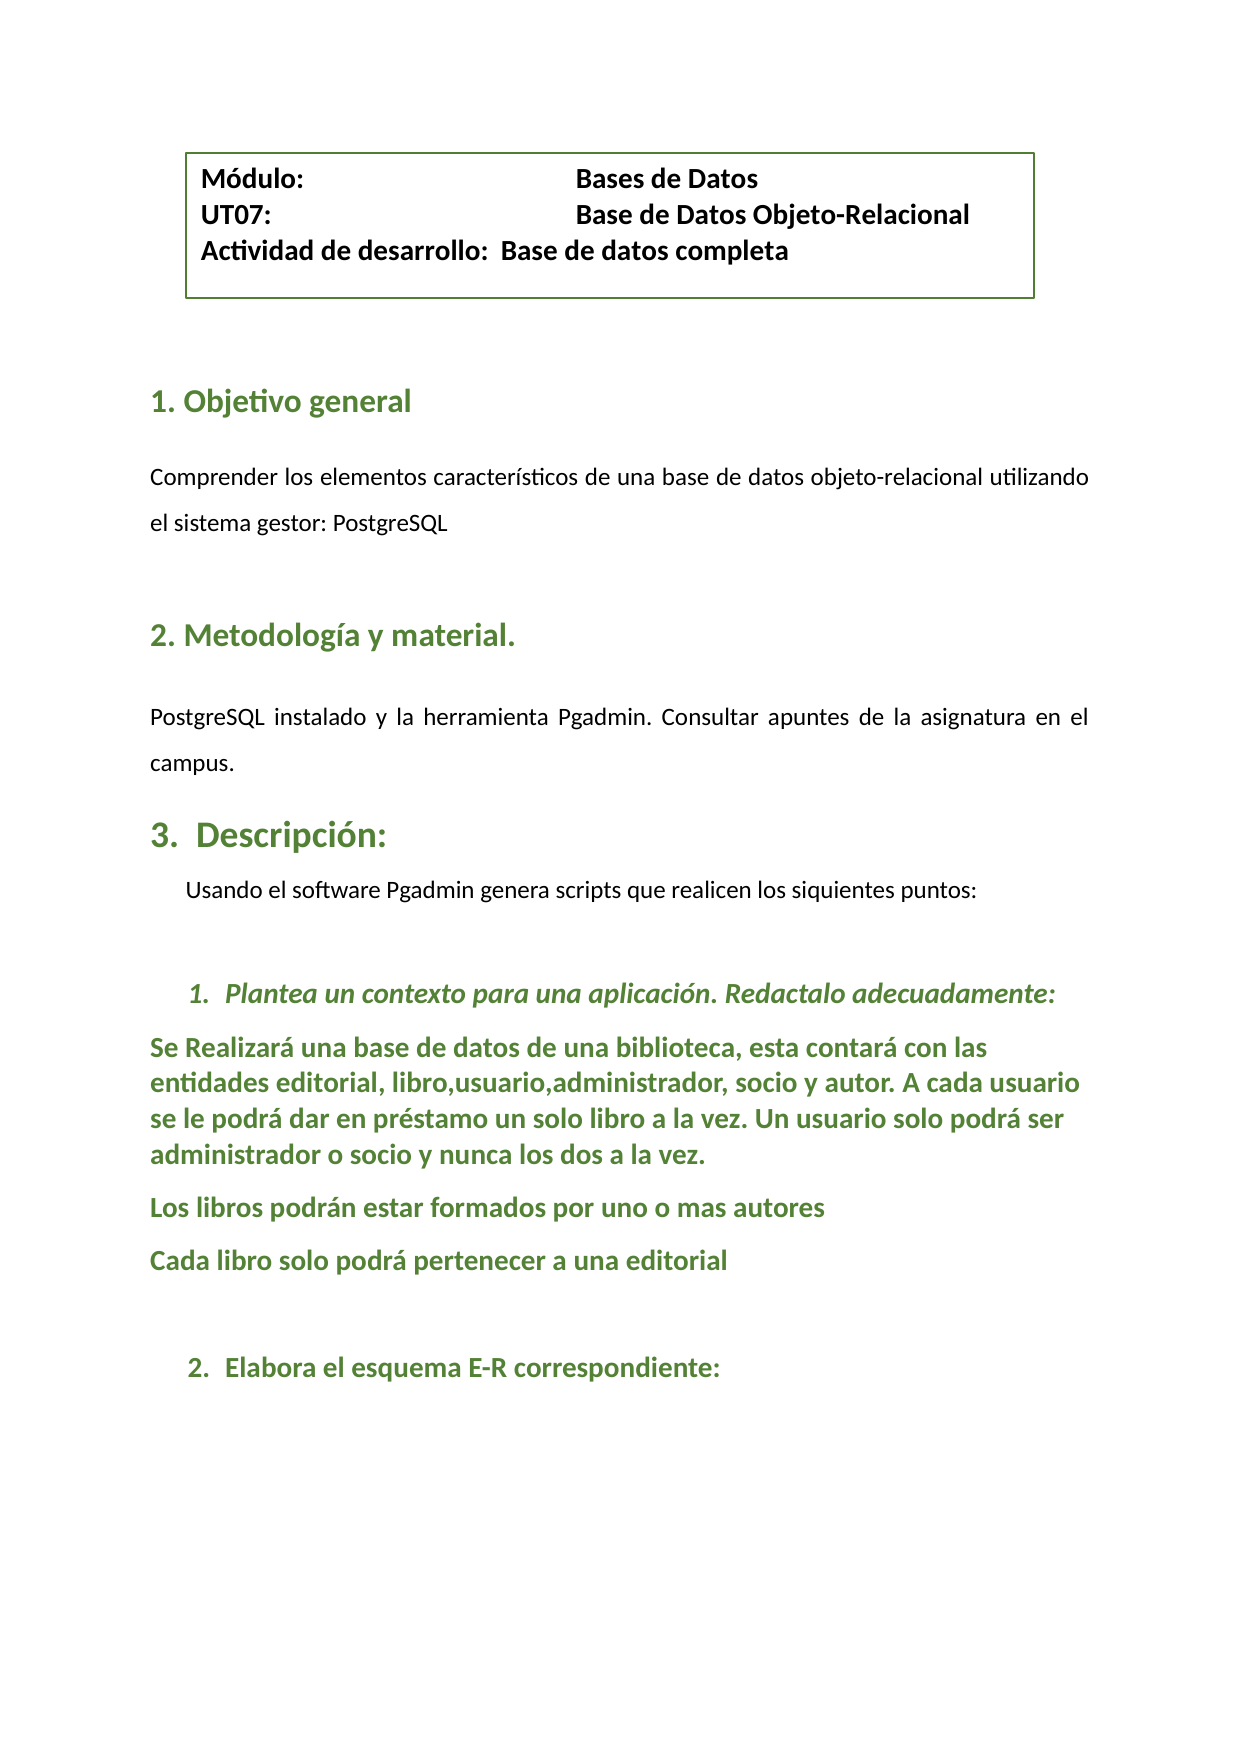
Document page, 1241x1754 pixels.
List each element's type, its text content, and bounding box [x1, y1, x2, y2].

text 3. Descripción: [150, 811, 1090, 856]
list Elabora el esquema E-R correspondiente: [187, 1349, 1090, 1385]
text Los libros podrán estar formados por uno o mas autores [150, 1189, 1090, 1225]
list Plantea un contexto para una aplicación. Redactalo adecuadamente: [187, 976, 1090, 1011]
list 2. Metodología y material. [150, 614, 1090, 655]
text Usando el software Pgadmin genera scripts que realicen los siquientes puntos: [150, 874, 1090, 904]
list Comprender los elementos característicos de una base de datos objeto-relacional utilizando el sistema gestor: PostgreSQL [150, 461, 1090, 538]
text Se Realizará una base de datos de una biblioteca, esta contará con las entidades editorial, libro,usuario,administrador, socio y autor. A cada usuario se le podrá dar en préstamo un solo libro a la vez. Un usuario solo podrá ser administrador o socio y nunca los dos a la vez. [150, 1029, 1090, 1171]
text Cada libro solo podrá pertenecer a una editorial [150, 1242, 1090, 1278]
list 1. Objetivo general [150, 380, 1090, 421]
text PostgreSQL instalado y la herramienta Pgadmin. Consultar apuntes de la asignatura en el campus. [150, 701, 1090, 778]
